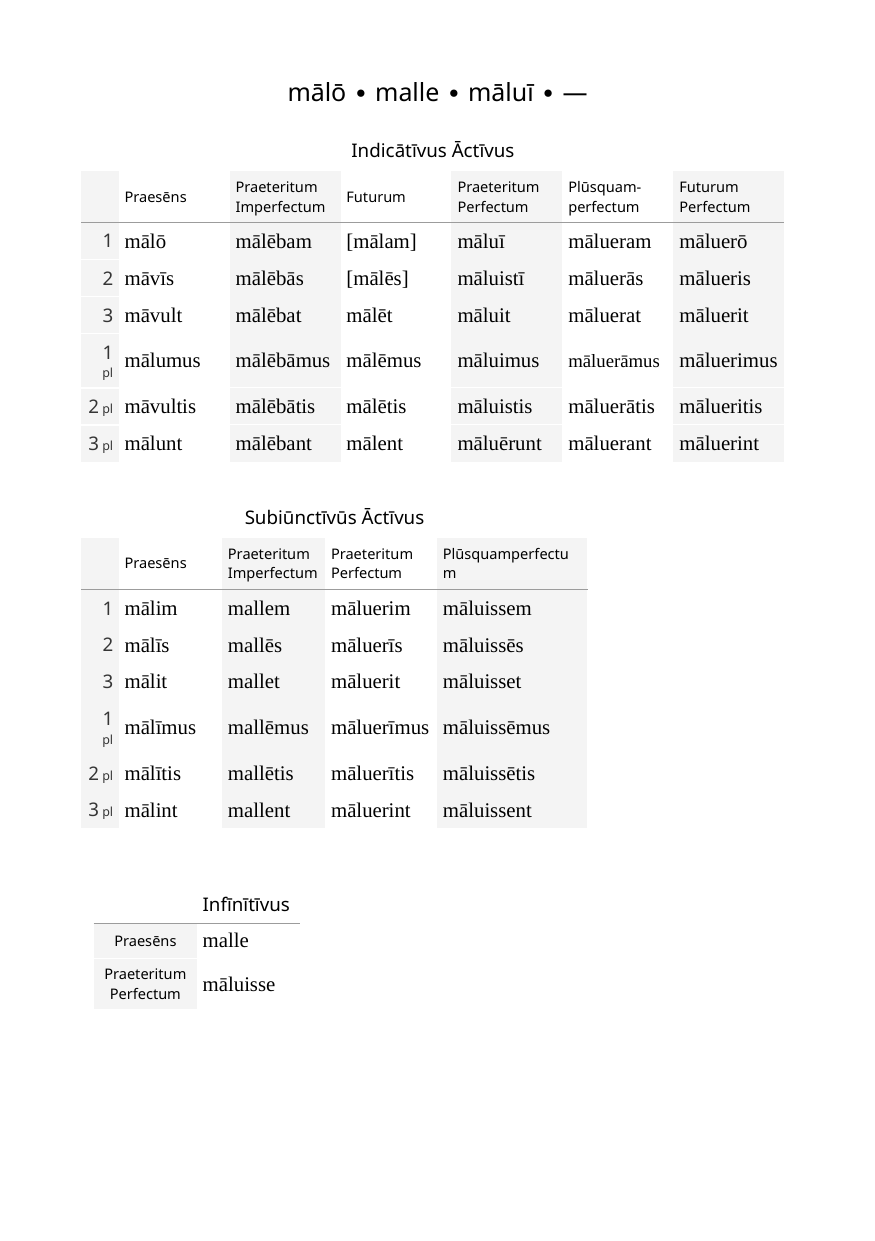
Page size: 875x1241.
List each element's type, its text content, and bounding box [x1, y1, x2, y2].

table_cell mallent [222, 791, 325, 828]
table_cell 2 [81, 626, 119, 663]
table_cell Praeteritum Perfectum [325, 538, 437, 589]
table_cell māluī [451, 223, 562, 259]
table_cell Praeteritum Perfectum [451, 171, 562, 222]
text mālō ∙ malle ∙ māluī ∙ — [81, 75, 793, 109]
table_cell 3 pl [81, 791, 119, 828]
table_cell mālīs [119, 626, 222, 663]
table_cell 1 [81, 590, 119, 626]
table_cell mālunt [119, 425, 229, 462]
table_cell māvultis [119, 388, 229, 424]
table_cell mallēmus [222, 700, 325, 754]
table_cell mālueritis [673, 388, 784, 424]
table_cell mālint [119, 791, 222, 828]
table_cell mallēs [222, 626, 325, 663]
table_cell 2 pl [81, 389, 119, 424]
table_header Indicātīvus Āctīvus [81, 129, 784, 171]
table_cell [mālēs] [341, 259, 451, 296]
table_cell māluissent [437, 791, 587, 828]
table_cell mālent [341, 425, 451, 462]
table_cell Futurum Perfectum [673, 171, 784, 222]
table_cell māluissētis [437, 754, 587, 791]
table_header [81, 879, 794, 1015]
table_cell māluistī [451, 259, 562, 296]
table_cell māluerās [563, 259, 673, 296]
table_cell mālueram [563, 223, 673, 259]
table_cell mālēbāmus [230, 333, 341, 387]
table_cell 2 [81, 260, 119, 296]
table_cell māluerit [325, 663, 437, 700]
table_cell māluimus [451, 333, 562, 387]
table_cell māluerint [673, 425, 784, 462]
table_cell mālēbant [230, 425, 341, 462]
table_cell 1 pl [81, 700, 119, 754]
table_cell māluisse [197, 958, 300, 1009]
table_cell 1 [81, 223, 119, 259]
table_cell māluisset [437, 663, 587, 700]
table_cell mālēt [341, 296, 451, 333]
table_cell māluit [451, 296, 562, 333]
table_cell māluerat [563, 296, 673, 333]
table_cell mālēmus [341, 333, 451, 387]
table_cell māluerātis [563, 388, 673, 424]
table_cell mālētis [341, 388, 451, 424]
table_cell mālītis [119, 754, 222, 791]
table_cell māluissem [437, 590, 587, 626]
table_cell mālō [119, 223, 229, 259]
table_cell māluerīs [325, 626, 437, 663]
table_cell mālim [119, 590, 222, 626]
table_cell 3 pl [81, 426, 119, 462]
table_cell Praesēns [119, 538, 222, 589]
table_cell māluērunt [451, 425, 562, 462]
table_cell Praeteritum Imperfectum [222, 538, 325, 589]
table_cell māluissēs [437, 626, 587, 663]
table_cell mālīmus [119, 700, 222, 754]
table_cell māluissēmus [437, 700, 587, 754]
table_cell mallem [222, 590, 325, 626]
table_cell malle [197, 924, 300, 958]
table_cell mālit [119, 663, 222, 700]
table_cell Praeteritum Perfectum [94, 959, 197, 1009]
table_cell māluerītis [325, 754, 437, 791]
table_cell māluerīmus [325, 700, 437, 754]
table_cell māvult [119, 296, 229, 333]
table_cell 3 [81, 297, 119, 333]
table_cell Praesēns [94, 924, 197, 958]
table_cell mālumus [119, 333, 229, 387]
table_cell mālēbātis [230, 388, 341, 424]
table_cell Futurum [341, 171, 451, 222]
table_cell 2 pl [81, 754, 119, 791]
table_cell māluerint [325, 791, 437, 828]
table_header [94, 885, 197, 923]
table_cell Plūsquam-perfectum [563, 171, 673, 222]
table_cell mallētis [222, 754, 325, 791]
table_cell 3 [81, 663, 119, 700]
table_cell [mālam] [341, 223, 451, 259]
table_header Infīnītīvus [197, 885, 300, 923]
table_cell mālueris [673, 259, 784, 296]
table_cell māvīs [119, 259, 229, 296]
table_cell māluerit [673, 296, 784, 333]
table_cell māluerant [563, 425, 673, 462]
table_cell 1 pl [81, 334, 119, 387]
table_cell māluerāmus [563, 333, 673, 387]
table_cell mālēbat [230, 296, 341, 333]
table_cell māluistis [451, 388, 562, 424]
table_cell [81, 171, 119, 222]
table_cell Praesēns [119, 171, 229, 222]
table_cell māluerimus [673, 333, 784, 387]
table_cell mallet [222, 663, 325, 700]
table_cell [81, 538, 119, 589]
table_cell māluerō [673, 223, 784, 259]
table_cell mālēbās [230, 259, 341, 296]
table_cell Praeteritum Imperfectum [230, 171, 341, 222]
table_cell māluerim [325, 590, 437, 626]
table_header Subiūnctīvūs Āctīvus [81, 496, 587, 538]
table_cell Plūsquamperfectum [437, 538, 587, 589]
table_cell mālēbam [230, 223, 341, 259]
